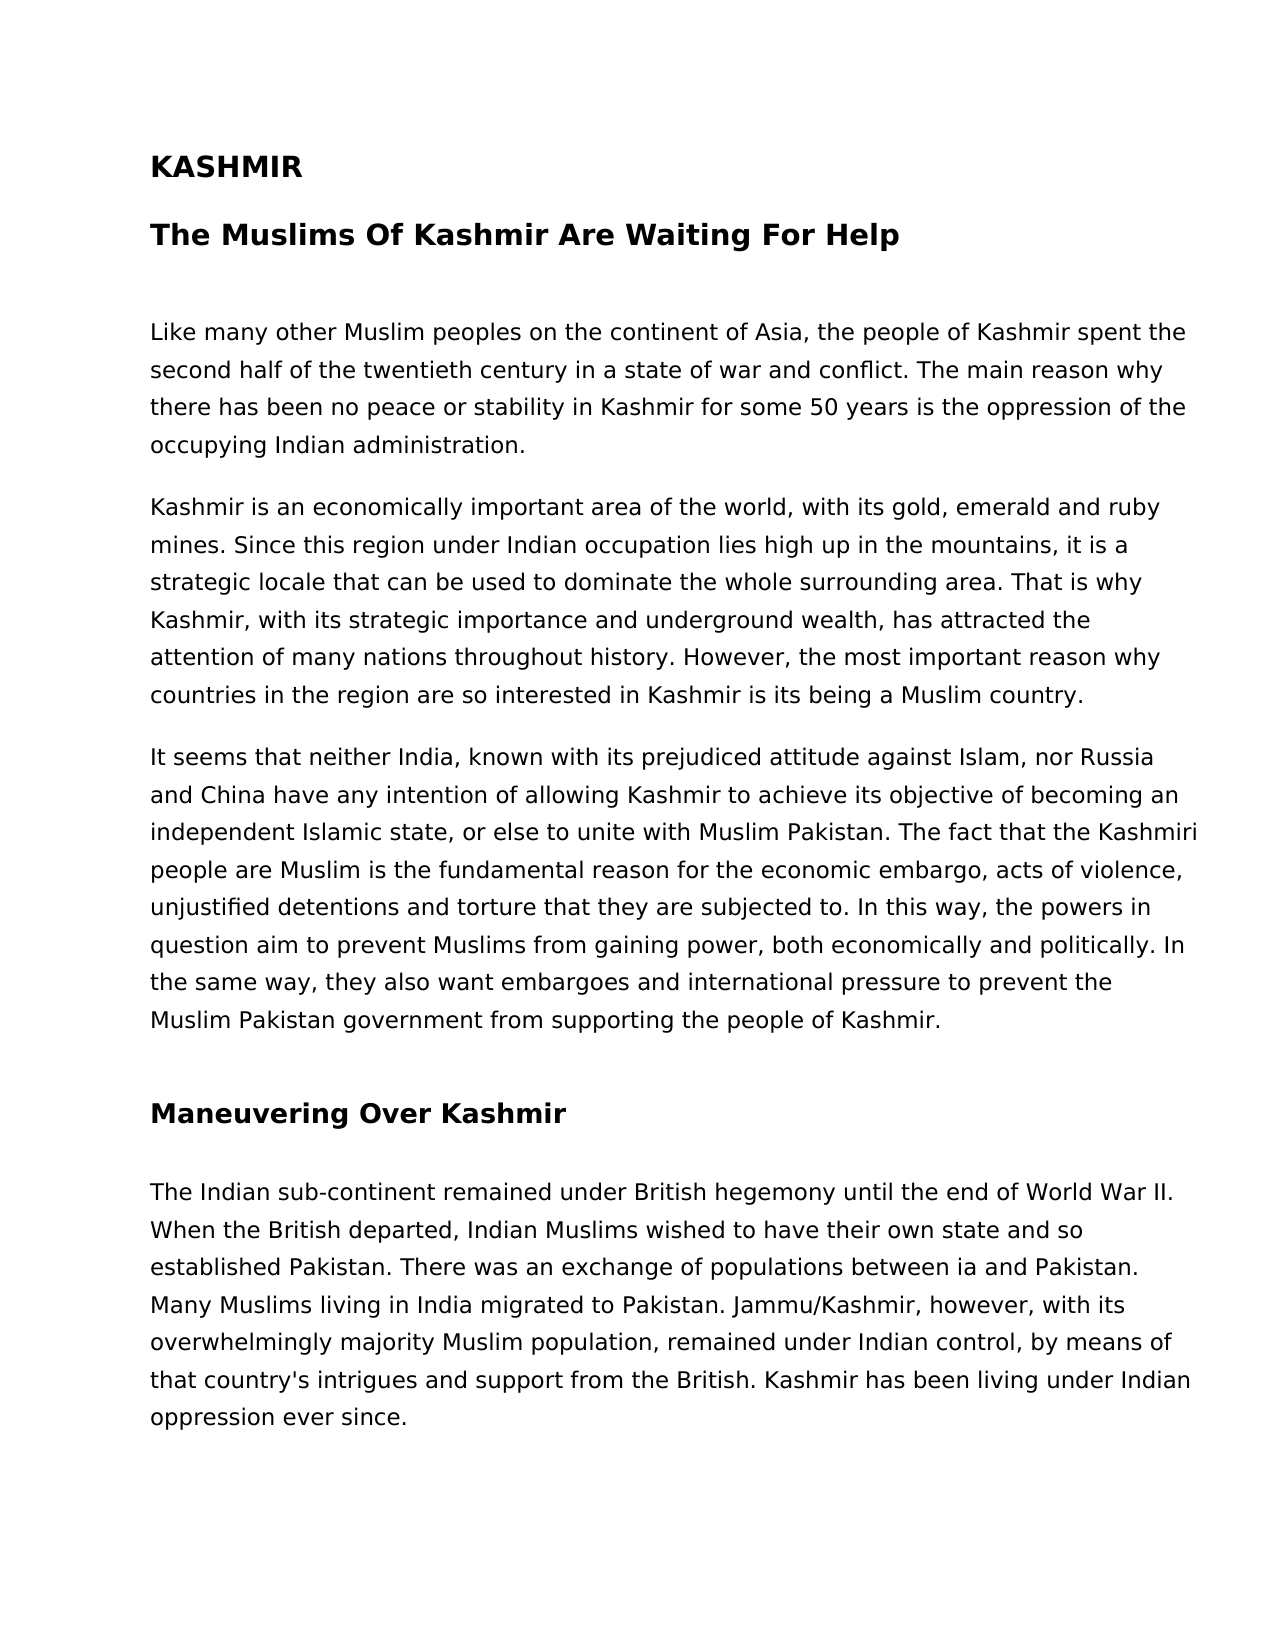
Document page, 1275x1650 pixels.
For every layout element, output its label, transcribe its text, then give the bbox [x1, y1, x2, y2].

subtitle Maneuvering Over Kashmir [150, 1098, 1200, 1130]
subtitle KASHMIR The Muslims Of Kashmir Are Waiting For Help [150, 150, 1200, 252]
text It seems that neither India, known with its prejudiced attitude against Islam, nor Russia and China have any intention of allowing Kashmir to achieve its objective of becoming an independent Islamic state, or else to unite with Muslim Pakistan. The fact that the Kashmiri people are Muslim is the fundamental reason for the economic embargo, acts of violence, unjustified detentions and torture that they are subjected to. In this way, the powers in question aim to prevent Muslims from gaining power, both economically and politically. In the same way, they also want embargoes and international pressure to prevent the Muslim Pakistan government from supporting the people of Kashmir. [150, 736, 1200, 1036]
text Kashmir is an economically important area of the world, with its gold, emerald and ruby mines. Since this region under Indian occupation lies high up in the mountains, it is a strategic locale that can be used to dominate the whole surrounding area. That is why Kashmir, with its strategic importance and underground wealth, has attracted the attention of many nations throughout history. However, the most important reason why countries in the region are so interested in Kashmir is its being a Muslim country. [150, 486, 1200, 711]
text The Indian sub-continent remained under British hegemony until the end of World War II. When the British departed, Indian Muslims wished to have their own state and so established Pakistan. There was an exchange of populations between ia and Pakistan. Many Muslims living in India migrated to Pakistan. Jammu/Kashmir, however, with its overwhelmingly majority Muslim population, remained under Indian control, by means of that country's intrigues and support from the British. Kashmir has been living under Indian oppression ever since. [150, 1171, 1200, 1433]
text Like many other Muslim peoples on the continent of Asia, the people of Kashmir spent the second half of the twentieth century in a state of war and conflict. The main reason why there has been no peace or stability in Kashmir for some 50 years is the oppression of the occupying Indian administration. [150, 311, 1200, 461]
